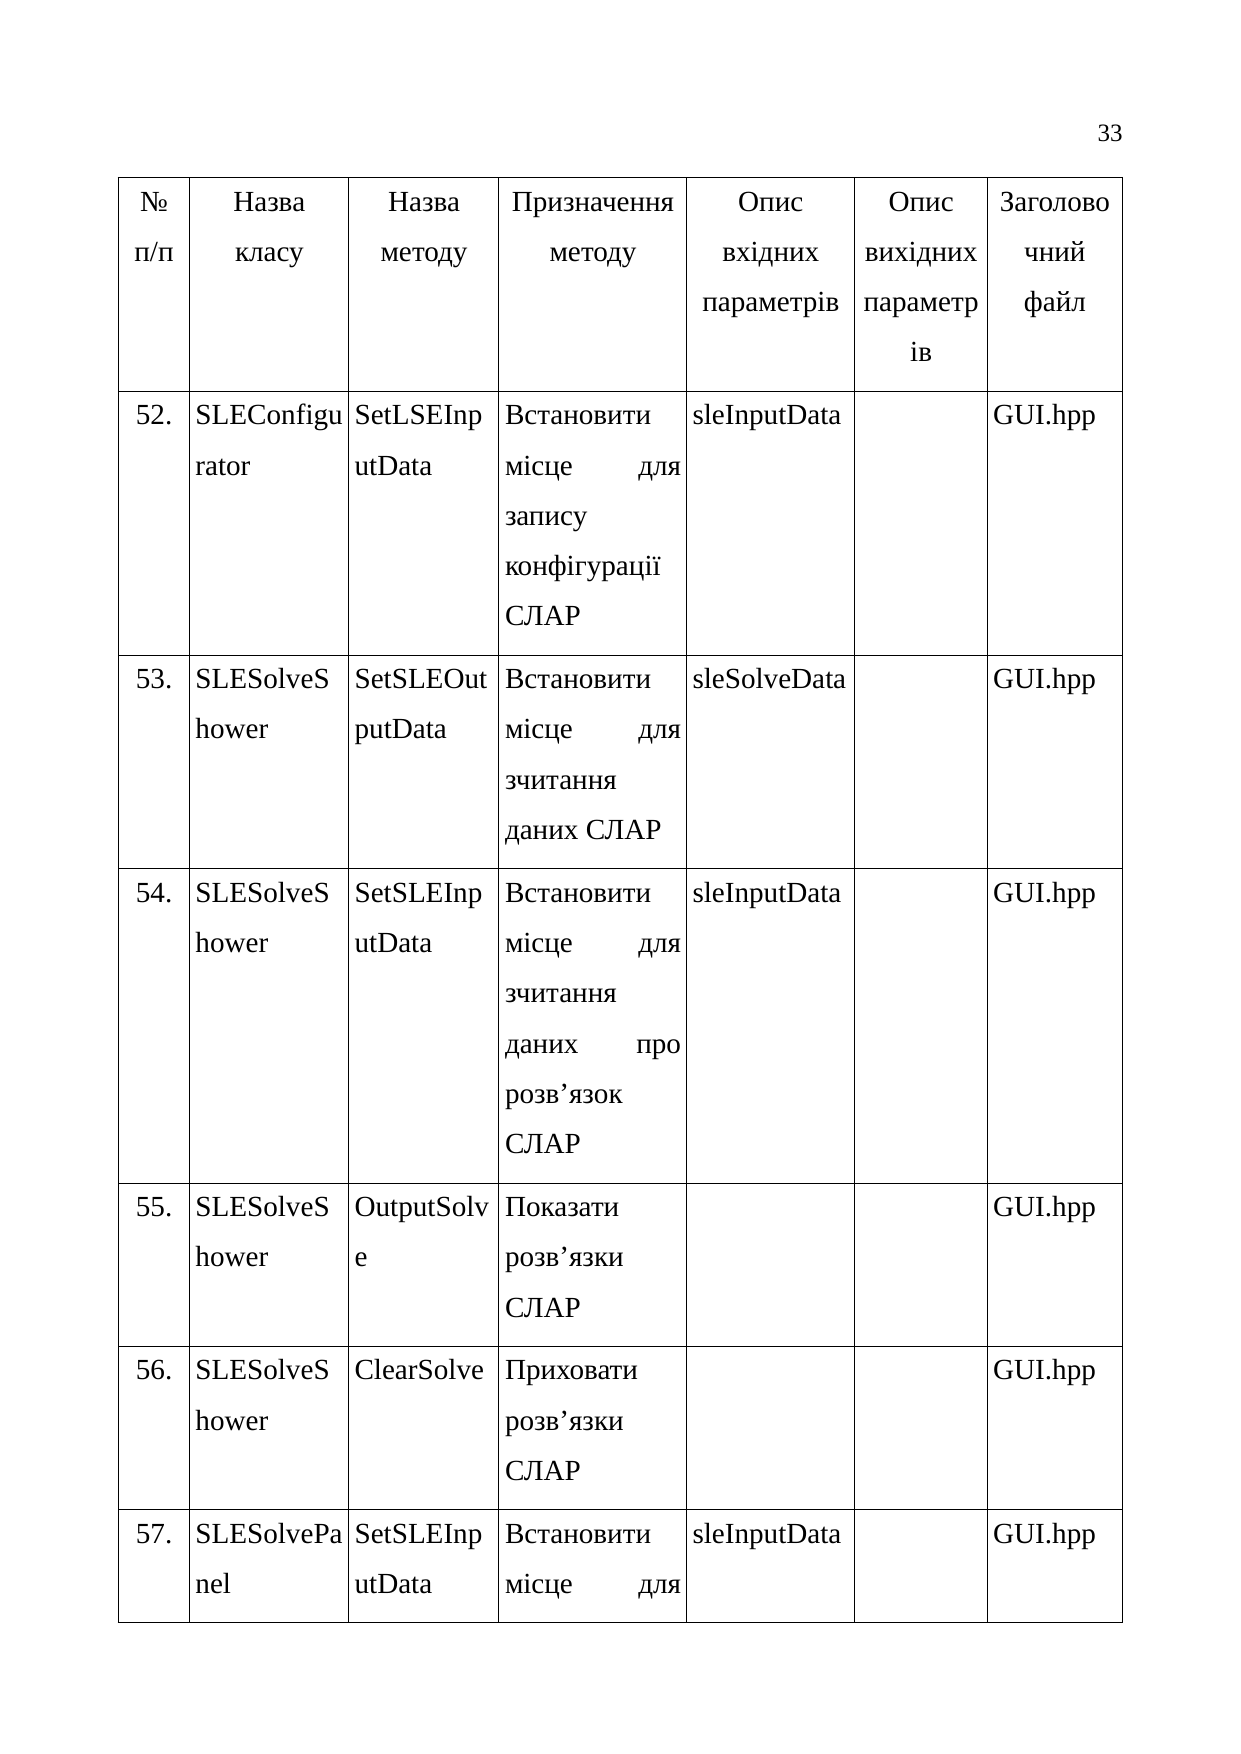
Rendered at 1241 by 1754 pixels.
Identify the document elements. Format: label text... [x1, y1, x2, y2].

table_header Назва методу [349, 178, 498, 391]
table_cell Показати розв’язки СЛАР [499, 1184, 686, 1346]
table_cell Встановити місце для зчитання даних СЛАР [499, 656, 686, 868]
table_cell [687, 1184, 854, 1346]
table_cell [687, 1347, 854, 1509]
table_cell GUI.hpp [988, 869, 1122, 1182]
table_header Призначення методу [499, 178, 686, 391]
table_cell sleSolveData [687, 656, 854, 868]
table_cell [855, 392, 987, 654]
table_cell 57. [119, 1510, 189, 1622]
table_cell [855, 1347, 987, 1509]
table_cell [855, 1184, 987, 1346]
table_cell SLESolveShower [190, 656, 348, 868]
table_cell 56. [119, 1347, 189, 1509]
table_cell Приховати розв’язки СЛАР [499, 1347, 686, 1509]
table_cell [855, 1510, 987, 1622]
table_cell sleInputData [687, 392, 854, 654]
table_cell 54. [119, 869, 189, 1182]
table_cell SLEConfigurator [190, 392, 348, 654]
table_cell OutputSolve [349, 1184, 498, 1346]
table_cell SetLSEInputData [349, 392, 498, 654]
table_cell [855, 869, 987, 1182]
table_cell GUI.hpp [988, 1347, 1122, 1509]
table_cell SLESolveShower [190, 1184, 348, 1346]
table_cell SetSLEInputData [349, 869, 498, 1182]
table_cell SLESolvePanel [190, 1510, 348, 1622]
table_cell SLESolveShower [190, 869, 348, 1182]
table_cell SetSLEInputData [349, 1510, 498, 1622]
table_cell Встановити місце для запису конфігурації СЛАР [499, 392, 686, 654]
table_cell GUI.hpp [988, 1510, 1122, 1622]
table_cell SetSLEOutputData [349, 656, 498, 868]
table_cell 53. [119, 656, 189, 868]
table_cell 52. [119, 392, 189, 654]
table_header Заголовочний файл [988, 178, 1122, 391]
table_header Назва класу [190, 178, 348, 391]
table_cell ClearSolve [349, 1347, 498, 1509]
table_cell sleInputData [687, 1510, 854, 1622]
table_cell Встановити місце для зчитання даних про розв’язок СЛАР [499, 869, 686, 1182]
table_header Опис вихідних параметрів [855, 178, 987, 391]
table_cell 55. [119, 1184, 189, 1346]
table_cell SLESolveShower [190, 1347, 348, 1509]
table_header Опис вхідних параметрів [687, 178, 854, 391]
table_cell GUI.hpp [988, 392, 1122, 654]
table_cell sleInputData [687, 869, 854, 1182]
table_cell GUI.hpp [988, 1184, 1122, 1346]
table_header № п/п [119, 178, 189, 391]
table_cell GUI.hpp [988, 656, 1122, 868]
table_cell [855, 656, 987, 868]
table_cell Встановити місце для [499, 1510, 686, 1622]
